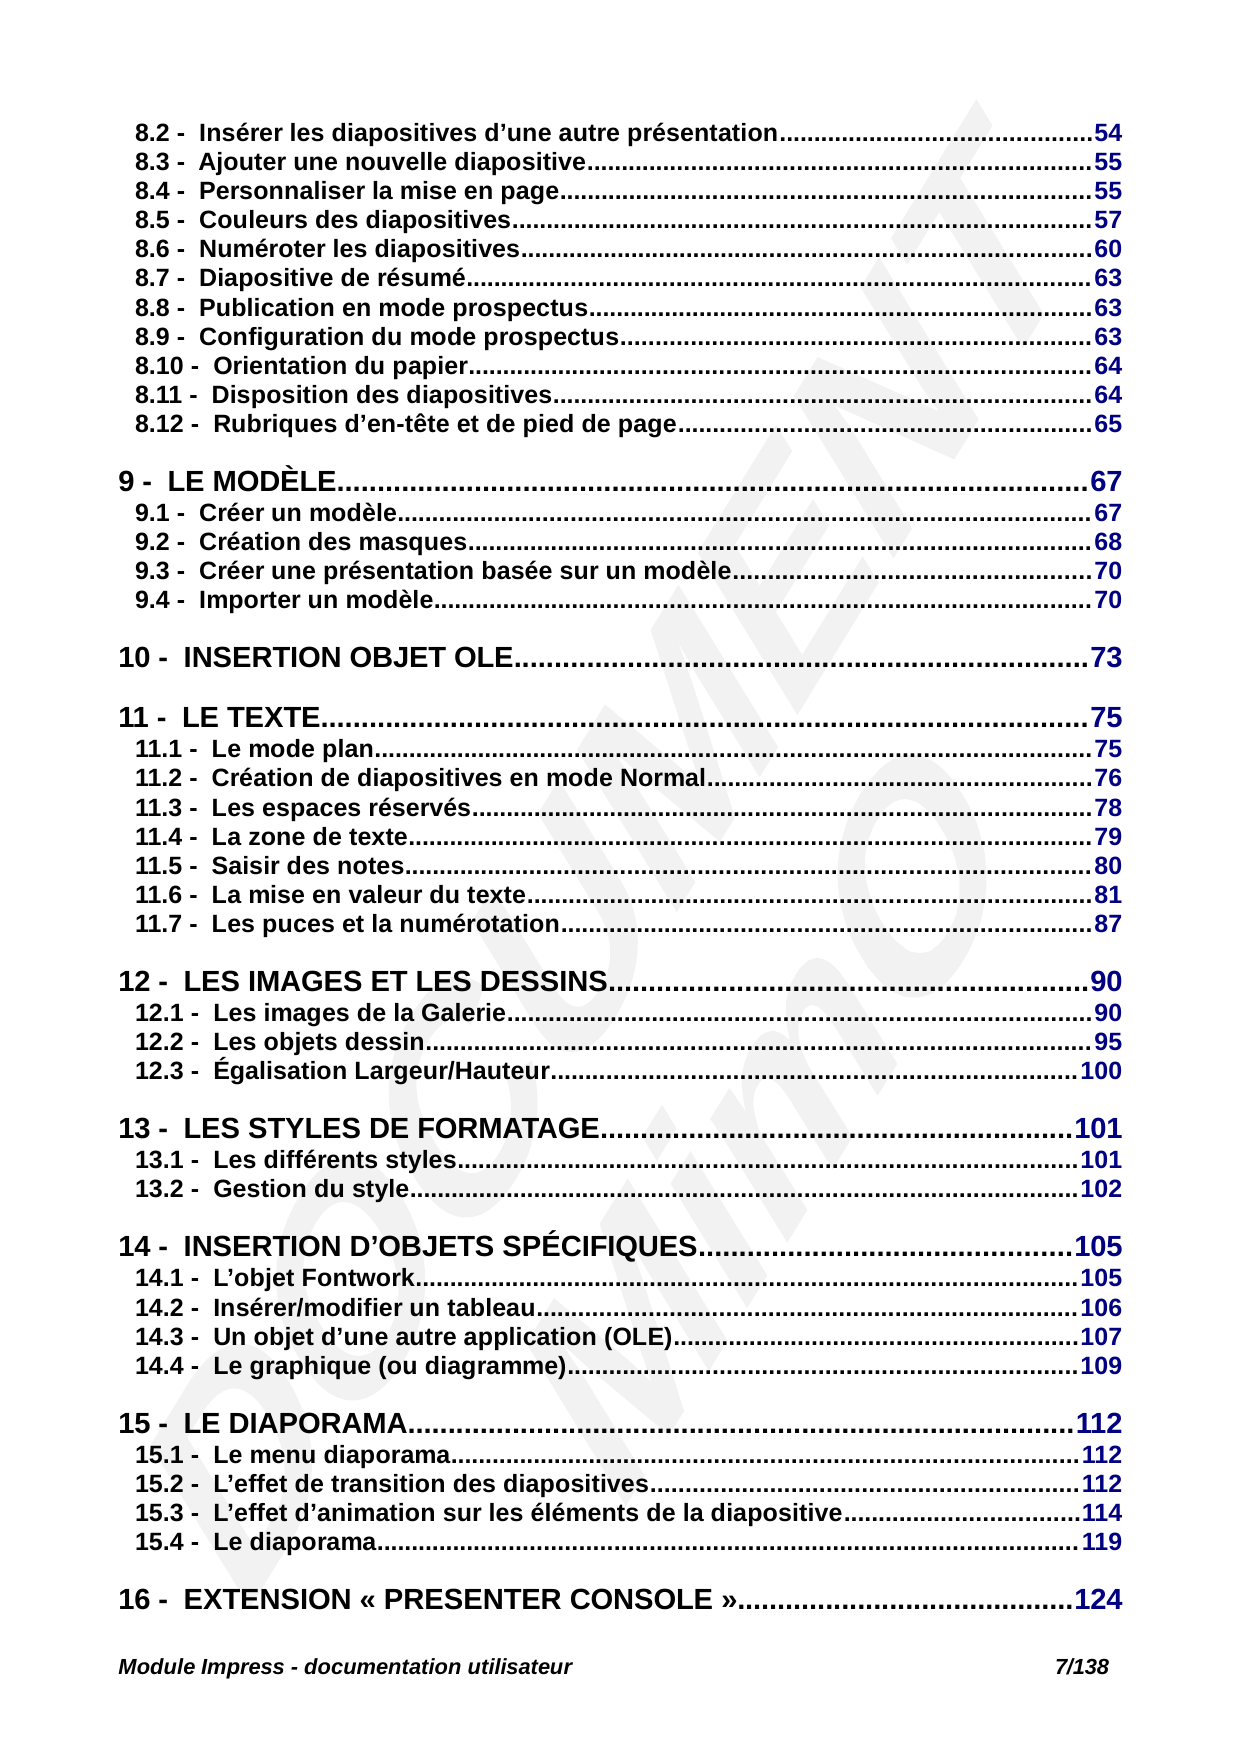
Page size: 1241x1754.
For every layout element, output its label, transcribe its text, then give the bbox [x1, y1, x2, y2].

text 8.9 - Configuration du mode prospectus 63 [135, 321, 1122, 351]
text 8.3 - Ajouter une nouvelle diapositive 55 [135, 147, 1122, 176]
text 12.2 - Les objets dessin 95 [135, 1027, 1122, 1056]
text 16 - Extension « Presenter console » 124 [118, 1582, 1122, 1615]
text 15 - Le diaporama 112 [118, 1406, 1122, 1439]
text 8.7 - Diapositive de résumé 63 [135, 263, 1122, 292]
text 12.3 - Égalisation Largeur/Hauteur 100 [135, 1056, 1122, 1085]
text 8.10 - Orientation du papier 64 [135, 351, 1122, 379]
text 13.2 - Gestion du style 102 [135, 1174, 1122, 1203]
text 8.6 - Numéroter les diapositives 60 [135, 234, 1122, 263]
text 14.3 - Un objet d’une autre application (OLE) 107 [135, 1321, 1122, 1351]
text 8.2 - Insérer les diapositives d’une autre présentation 54 [135, 118, 1122, 147]
text 8.8 - Publication en mode prospectus 63 [135, 292, 1122, 321]
text 9.4 - Importer un modèle 70 [135, 585, 1122, 614]
text 8.5 - Couleurs des diapositives 57 [135, 205, 1122, 234]
text 11.4 - La zone de texte 79 [135, 821, 1122, 851]
text 9.3 - Créer une présentation basée sur un modèle 70 [135, 556, 1122, 585]
text 8.4 - Personnaliser la mise en page 55 [135, 176, 1122, 205]
text 8.12 - Rubriques d’en-tête et de pied de page 65 [135, 409, 1122, 438]
text 11.2 - Création de diapositives en mode Normal 76 [135, 763, 1122, 792]
text 9.1 - Créer un modèle 67 [135, 498, 1122, 527]
text 14.4 - Le graphique (ou diagramme) 109 [135, 1351, 1122, 1379]
text 12.1 - Les images de la Galerie 90 [135, 998, 1122, 1027]
text 15.3 - L’effet d’animation sur les éléments de la diapositive 114 [135, 1498, 1122, 1527]
text 15.4 - Le diaporama 119 [135, 1527, 1122, 1556]
text 8.11 - Disposition des diapositives 64 [135, 379, 1122, 409]
text 13.1 - Les différents styles 101 [135, 1145, 1122, 1174]
text 14.2 - Insérer/modifier un tableau 106 [135, 1292, 1122, 1321]
text 9.2 - Création des masques 68 [135, 527, 1122, 556]
text 14.1 - L’objet Fontwork 105 [135, 1263, 1122, 1292]
text 12 - les images et les dessins 90 [118, 964, 1122, 997]
text 9 - Le modèle 67 [118, 464, 1122, 497]
text 11 - Le texte 75 [118, 700, 1122, 734]
text 10 - Insertion Objet OLE 73 [118, 640, 1122, 673]
text 11.5 - Saisir des notes 80 [135, 851, 1122, 879]
text 11.3 - Les espaces réservés 78 [135, 792, 1122, 821]
text 11.7 - Les puces et la numérotation 87 [135, 909, 1122, 938]
text 11.6 - La mise en valeur du texte 81 [135, 879, 1122, 909]
text 15.1 - Le menu diaporama 112 [135, 1440, 1122, 1469]
text 14 - Insertion d’objets spécifiques 105 [118, 1229, 1122, 1263]
text 11.1 - Le mode plan 75 [135, 734, 1122, 763]
text 13 - Les styles de formatage 101 [118, 1111, 1122, 1144]
text 15.2 - L’effet de transition des diapositives 112 [135, 1469, 1122, 1498]
